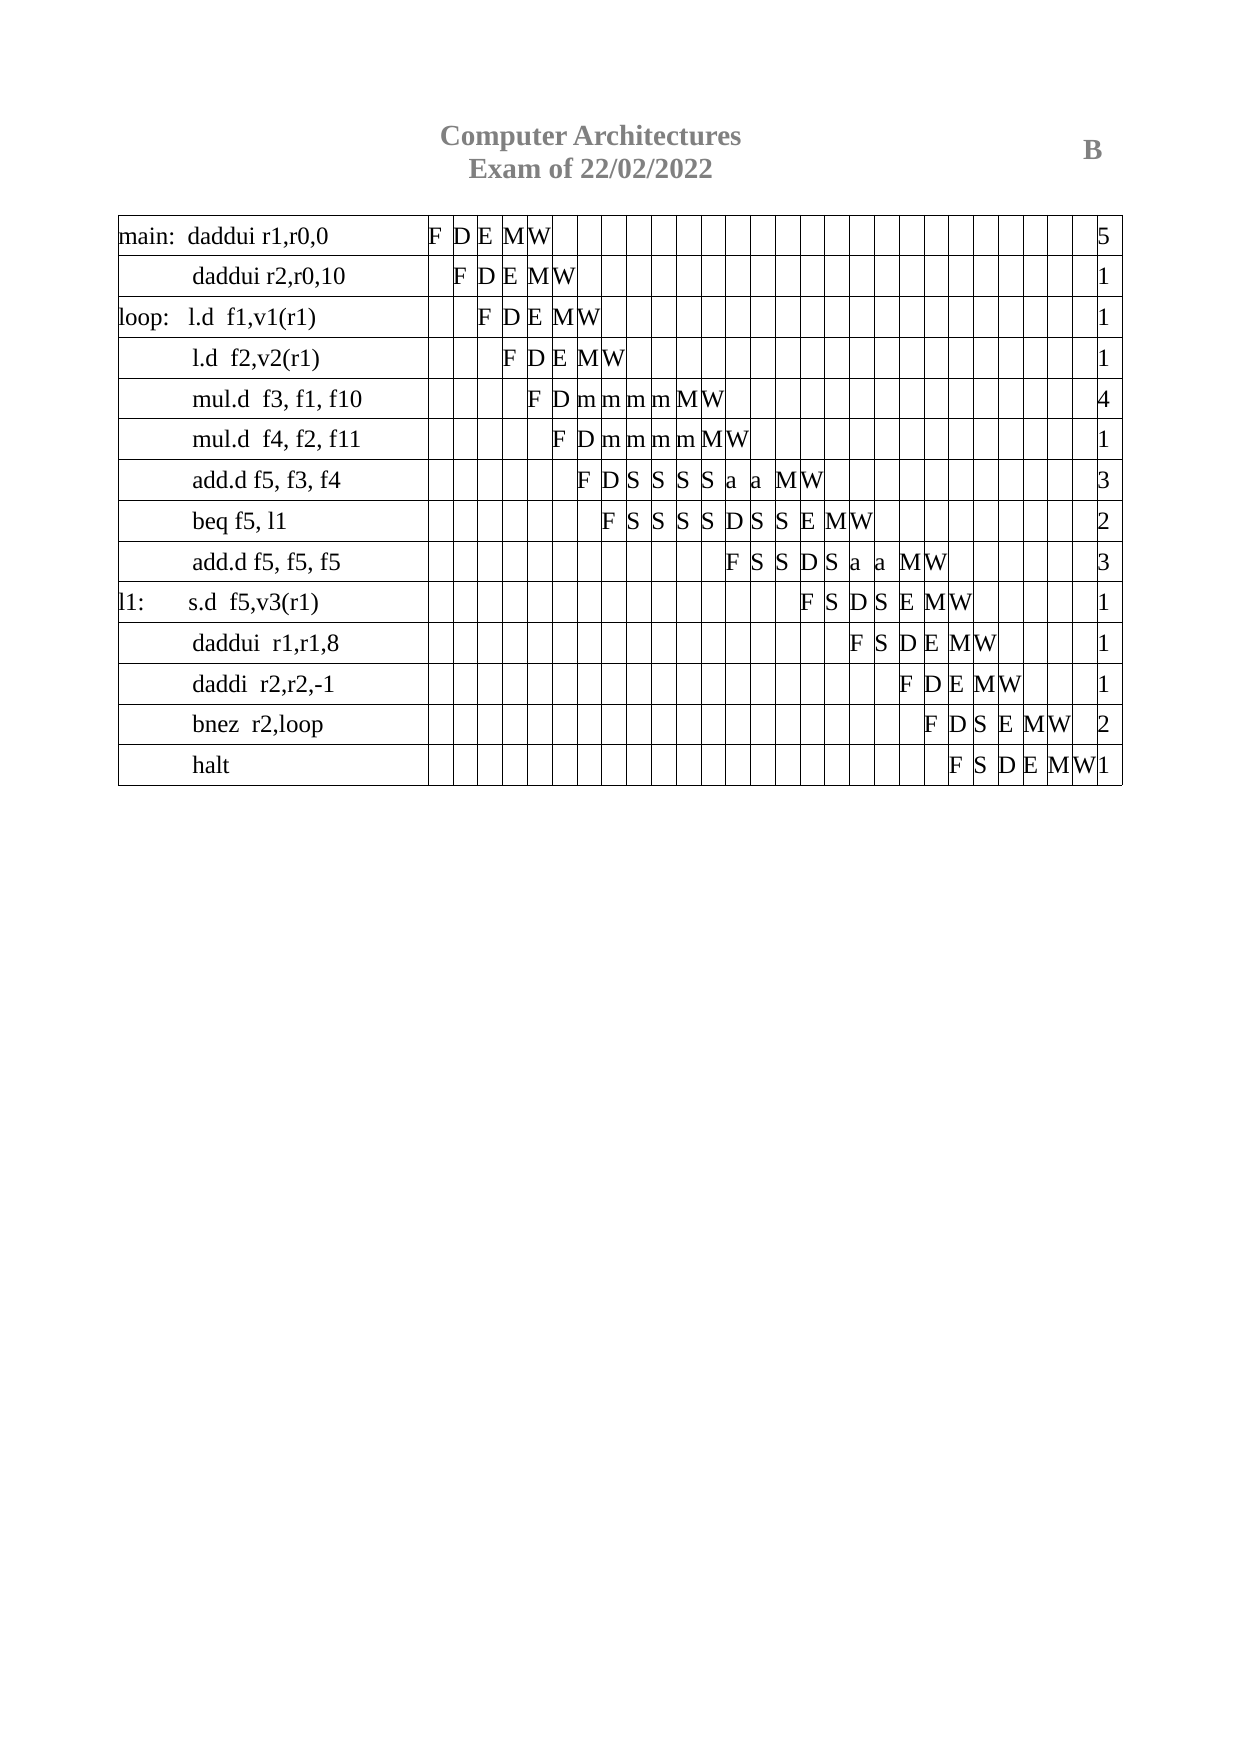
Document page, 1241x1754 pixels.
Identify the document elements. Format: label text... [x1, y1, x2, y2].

table_cell loop: l.d f1,v1(r1) [119, 297, 428, 337]
table_cell S [974, 705, 998, 744]
table_cell [702, 705, 725, 744]
table_cell [503, 623, 527, 663]
table_cell [751, 745, 775, 785]
table_cell M [1024, 705, 1047, 744]
table_cell [677, 338, 701, 378]
table_cell [503, 542, 527, 581]
table_cell [875, 419, 899, 459]
table_cell [850, 460, 874, 500]
table_header [702, 216, 725, 255]
table_cell [553, 501, 577, 541]
table_cell [1024, 256, 1047, 296]
table_cell [825, 664, 849, 703]
table_cell [429, 419, 453, 459]
table_cell [850, 419, 874, 459]
table_cell [627, 705, 651, 744]
table_cell [454, 745, 477, 785]
table_cell [801, 705, 824, 744]
table_cell [1073, 338, 1097, 378]
table_cell S [652, 501, 676, 541]
table_cell [652, 256, 676, 296]
table_header [553, 216, 577, 255]
table_cell [478, 419, 502, 459]
table_cell [478, 501, 502, 541]
table_cell [875, 256, 899, 296]
table_cell [429, 705, 453, 744]
table_cell 3 [1098, 460, 1122, 500]
table_cell [503, 745, 527, 785]
table_cell [1073, 705, 1097, 744]
table_cell [776, 379, 800, 418]
table_cell [429, 745, 453, 785]
table_cell 2 [1098, 501, 1122, 541]
table_cell S [974, 745, 998, 785]
table_cell [900, 379, 924, 418]
table_cell S [825, 582, 849, 622]
table_cell [974, 419, 998, 459]
table_cell 3 [1098, 542, 1122, 581]
table_cell [1024, 664, 1047, 703]
table_cell E [553, 338, 577, 378]
table_cell [1024, 419, 1047, 459]
table_cell D [503, 297, 527, 337]
table_cell [578, 582, 601, 622]
table_cell [677, 256, 701, 296]
table_cell [702, 297, 725, 337]
table_header [1073, 216, 1097, 255]
table_cell [974, 297, 998, 337]
table_cell [825, 256, 849, 296]
table_cell [1048, 542, 1072, 581]
table_cell [875, 297, 899, 337]
table_cell [528, 582, 552, 622]
table_header [974, 216, 998, 255]
table_cell [999, 419, 1023, 459]
table_cell [1073, 582, 1097, 622]
table_cell [429, 542, 453, 581]
table_cell [429, 256, 453, 296]
table_cell [949, 379, 973, 418]
table_cell [602, 297, 626, 337]
table_header [1024, 216, 1047, 255]
table_cell bnez r2,loop [119, 705, 428, 744]
table_cell [454, 419, 477, 459]
table_cell E [999, 705, 1023, 744]
table_cell [801, 623, 824, 663]
table_cell S [825, 542, 849, 581]
table_header [801, 216, 824, 255]
table_cell F [925, 705, 948, 744]
table_cell W [553, 256, 577, 296]
table_cell [1073, 460, 1097, 500]
table_cell [578, 705, 601, 744]
table_cell 4 [1098, 379, 1122, 418]
table_header [677, 216, 701, 255]
table_cell D [578, 419, 601, 459]
table_header [578, 216, 601, 255]
table_cell 1 [1098, 745, 1122, 785]
table_cell D [726, 501, 750, 541]
table_cell [528, 542, 552, 581]
table_cell [702, 542, 725, 581]
table_cell [454, 379, 477, 418]
table_cell m [602, 419, 626, 459]
table_cell M [949, 623, 973, 663]
table_cell M [553, 297, 577, 337]
table_cell S [677, 460, 701, 500]
table_cell [875, 501, 899, 541]
table_cell beq f5, l1 [119, 501, 428, 541]
table_cell [974, 379, 998, 418]
table_cell [454, 542, 477, 581]
table_cell [801, 297, 824, 337]
table_cell [702, 582, 725, 622]
table_cell [478, 664, 502, 703]
table_cell 1 [1098, 623, 1122, 663]
table_cell [726, 297, 750, 337]
table_cell [1048, 297, 1072, 337]
table_cell [652, 297, 676, 337]
table_cell M [776, 460, 800, 500]
table_cell M [677, 379, 701, 418]
table_cell F [850, 623, 874, 663]
table_cell [429, 338, 453, 378]
table_cell [602, 542, 626, 581]
table_cell W [925, 542, 948, 581]
table_cell [999, 460, 1023, 500]
table_cell E [949, 664, 973, 703]
table_cell [528, 664, 552, 703]
table_cell [503, 705, 527, 744]
table_cell [478, 745, 502, 785]
table_cell [1073, 379, 1097, 418]
table_cell [1073, 542, 1097, 581]
table_cell [627, 256, 651, 296]
table_header F [429, 216, 453, 255]
table_cell S [677, 501, 701, 541]
table_cell [602, 664, 626, 703]
table_cell a [875, 542, 899, 581]
table_cell [801, 664, 824, 703]
table_cell [825, 705, 849, 744]
table_cell D [528, 338, 552, 378]
table_cell [1073, 501, 1097, 541]
table_cell [1048, 419, 1072, 459]
table_cell [454, 501, 477, 541]
table_cell [925, 501, 948, 541]
table_cell [850, 297, 874, 337]
table_cell [900, 419, 924, 459]
table_cell [652, 705, 676, 744]
table_cell [925, 460, 948, 500]
table_cell [974, 256, 998, 296]
table_cell l1: s.d f5,v3(r1) [119, 582, 428, 622]
table_cell W [1073, 745, 1097, 785]
table_cell [677, 297, 701, 337]
table_cell [751, 623, 775, 663]
table_cell [900, 256, 924, 296]
table_cell E [900, 582, 924, 622]
table_cell E [925, 623, 948, 663]
table_cell [751, 338, 775, 378]
table_cell M [900, 542, 924, 581]
table_cell [652, 582, 676, 622]
table_cell [478, 582, 502, 622]
table_cell [528, 745, 552, 785]
table_cell D [925, 664, 948, 703]
table_cell [925, 297, 948, 337]
table_cell [751, 419, 775, 459]
table_cell [652, 745, 676, 785]
table_cell [578, 501, 601, 541]
table_cell [999, 542, 1023, 581]
table_cell S [652, 460, 676, 500]
table_cell F [726, 542, 750, 581]
table_cell [949, 338, 973, 378]
table_cell W [999, 664, 1023, 703]
table_cell [825, 419, 849, 459]
table_cell [702, 338, 725, 378]
table_cell [454, 582, 477, 622]
table_cell E [801, 501, 824, 541]
table_cell m [652, 379, 676, 418]
table_cell W [974, 623, 998, 663]
table_cell 1 [1098, 297, 1122, 337]
table_cell M [1048, 745, 1072, 785]
table_cell [751, 582, 775, 622]
table_cell [1048, 338, 1072, 378]
table_cell [850, 705, 874, 744]
table_cell [478, 623, 502, 663]
table_cell S [875, 623, 899, 663]
table_cell F [900, 664, 924, 703]
table_cell [1024, 623, 1047, 663]
table_header 5 [1098, 216, 1122, 255]
table_cell a [850, 542, 874, 581]
table_cell [503, 582, 527, 622]
table_cell [478, 460, 502, 500]
table_cell [1048, 379, 1072, 418]
table_cell daddui r2,r0,10 [119, 256, 428, 296]
table_cell [726, 705, 750, 744]
table_cell M [974, 664, 998, 703]
table_header [825, 216, 849, 255]
table_cell [429, 664, 453, 703]
table_header [652, 216, 676, 255]
table_cell [528, 460, 552, 500]
table_cell [528, 705, 552, 744]
table_cell [1024, 460, 1047, 500]
table_cell [553, 460, 577, 500]
table_cell [429, 582, 453, 622]
table_cell [949, 542, 973, 581]
table_cell [999, 501, 1023, 541]
table_cell m [652, 419, 676, 459]
table_cell [454, 460, 477, 500]
table_cell [776, 705, 800, 744]
table_cell [776, 582, 800, 622]
table_cell [1048, 664, 1072, 703]
table_header W [528, 216, 552, 255]
table_cell [702, 256, 725, 296]
table_cell [776, 256, 800, 296]
table_cell m [627, 379, 651, 418]
table_cell [999, 338, 1023, 378]
table_cell S [627, 460, 651, 500]
table_cell [652, 338, 676, 378]
table_cell S [702, 460, 725, 500]
table_cell [949, 256, 973, 296]
table_cell [503, 379, 527, 418]
table_cell [726, 256, 750, 296]
table_cell [503, 460, 527, 500]
table_cell [627, 664, 651, 703]
table_cell F [528, 379, 552, 418]
table_cell D [900, 623, 924, 663]
table_cell [900, 297, 924, 337]
table_cell [776, 419, 800, 459]
table_cell [875, 745, 899, 785]
table_cell [602, 705, 626, 744]
table_cell [454, 338, 477, 378]
table_cell [1073, 664, 1097, 703]
table_cell W [702, 379, 725, 418]
table_header main: daddui r1,r0,0 [119, 216, 428, 255]
table_cell [454, 664, 477, 703]
table_cell [677, 745, 701, 785]
table_cell D [949, 705, 973, 744]
table_cell [1048, 582, 1072, 622]
table_cell D [850, 582, 874, 622]
table_cell [974, 460, 998, 500]
table_cell [801, 338, 824, 378]
table_cell D [478, 256, 502, 296]
table_cell [478, 542, 502, 581]
table_cell [825, 460, 849, 500]
table_cell [999, 297, 1023, 337]
table_cell [875, 705, 899, 744]
table_cell [875, 460, 899, 500]
table_cell [825, 623, 849, 663]
table_cell W [578, 297, 601, 337]
table_cell [900, 460, 924, 500]
table_cell [825, 338, 849, 378]
table_cell F [602, 501, 626, 541]
table_cell [801, 379, 824, 418]
table_cell [776, 297, 800, 337]
table_cell [677, 582, 701, 622]
table_cell W [850, 501, 874, 541]
table_cell [999, 582, 1023, 622]
table_cell [677, 705, 701, 744]
table_cell W [949, 582, 973, 622]
table_cell [578, 745, 601, 785]
table_cell [553, 582, 577, 622]
table_header [627, 216, 651, 255]
table_cell [1073, 256, 1097, 296]
table_cell [801, 745, 824, 785]
table_cell [528, 501, 552, 541]
table_cell [429, 297, 453, 337]
table_header [900, 216, 924, 255]
table_cell [999, 379, 1023, 418]
table_cell [627, 745, 651, 785]
table_cell [900, 705, 924, 744]
table_cell [900, 338, 924, 378]
table_cell E [503, 256, 527, 296]
table_cell [602, 582, 626, 622]
table_cell [553, 745, 577, 785]
table_cell [553, 623, 577, 663]
table_cell m [677, 419, 701, 459]
table_cell S [627, 501, 651, 541]
table_cell [454, 297, 477, 337]
table_cell [602, 256, 626, 296]
table_cell add.d f5, f5, f5 [119, 542, 428, 581]
table_cell [949, 501, 973, 541]
table_cell [454, 705, 477, 744]
table_cell [751, 297, 775, 337]
table_cell [999, 623, 1023, 663]
table_cell 1 [1098, 664, 1122, 703]
table_cell [825, 379, 849, 418]
table_cell W [726, 419, 750, 459]
table_cell [677, 623, 701, 663]
table_header [875, 216, 899, 255]
table_cell [974, 542, 998, 581]
table_cell halt [119, 745, 428, 785]
table_cell [850, 256, 874, 296]
table_cell [925, 419, 948, 459]
table_cell [553, 664, 577, 703]
table_header [925, 216, 948, 255]
table_cell [702, 623, 725, 663]
table_cell [1024, 297, 1047, 337]
table_cell F [578, 460, 601, 500]
table_cell M [925, 582, 948, 622]
table_header D [454, 216, 477, 255]
table_cell daddi r2,r2,-1 [119, 664, 428, 703]
table_cell [825, 745, 849, 785]
table_header [776, 216, 800, 255]
table_cell [974, 501, 998, 541]
table_cell [850, 745, 874, 785]
table_cell daddui r1,r1,8 [119, 623, 428, 663]
table_cell M [528, 256, 552, 296]
table_cell S [751, 542, 775, 581]
table_cell S [702, 501, 725, 541]
table_cell [850, 338, 874, 378]
table_cell [776, 745, 800, 785]
table_header E [478, 216, 502, 255]
table_cell W [602, 338, 626, 378]
table_cell [602, 623, 626, 663]
table_header M [503, 216, 527, 255]
table_cell [726, 745, 750, 785]
table_cell M [825, 501, 849, 541]
table_cell [627, 297, 651, 337]
table_cell [751, 379, 775, 418]
table_cell [801, 419, 824, 459]
table_cell m [602, 379, 626, 418]
table_cell [751, 256, 775, 296]
table_cell M [702, 419, 725, 459]
table_cell [1024, 582, 1047, 622]
table_cell [429, 460, 453, 500]
table_cell [726, 338, 750, 378]
table_cell [578, 256, 601, 296]
table_cell [974, 582, 998, 622]
table_cell E [1024, 745, 1047, 785]
table_cell [652, 623, 676, 663]
table_cell [578, 623, 601, 663]
table_cell [999, 256, 1023, 296]
table_cell [726, 664, 750, 703]
table_cell F [503, 338, 527, 378]
table_cell [528, 419, 552, 459]
table_cell [776, 664, 800, 703]
table_cell [850, 379, 874, 418]
table_cell [1024, 338, 1047, 378]
table_cell a [726, 460, 750, 500]
table_cell [652, 664, 676, 703]
table_cell [652, 542, 676, 581]
table_cell [925, 338, 948, 378]
table_cell D [801, 542, 824, 581]
table_cell D [602, 460, 626, 500]
table_cell mul.d f4, f2, f11 [119, 419, 428, 459]
table_cell [925, 745, 948, 785]
table_cell [478, 379, 502, 418]
table_cell [478, 338, 502, 378]
table_cell [429, 623, 453, 663]
table_cell [702, 745, 725, 785]
table_cell [1024, 542, 1047, 581]
table_cell 1 [1098, 419, 1122, 459]
table_cell S [776, 501, 800, 541]
table_cell [1048, 501, 1072, 541]
table_cell [751, 664, 775, 703]
table_cell [503, 501, 527, 541]
table_cell [776, 623, 800, 663]
table_header [602, 216, 626, 255]
table_cell [974, 338, 998, 378]
table_cell F [949, 745, 973, 785]
table_header [751, 216, 775, 255]
table_header [949, 216, 973, 255]
table_cell [751, 705, 775, 744]
table_cell [949, 460, 973, 500]
table_cell [429, 379, 453, 418]
table_cell [776, 338, 800, 378]
table_cell D [999, 745, 1023, 785]
table_cell [925, 379, 948, 418]
table_cell [528, 623, 552, 663]
table_cell [925, 256, 948, 296]
table_cell a [751, 460, 775, 500]
table_cell [602, 745, 626, 785]
table_header [726, 216, 750, 255]
table_cell [949, 419, 973, 459]
table_cell [1024, 379, 1047, 418]
table_cell [627, 338, 651, 378]
table_cell [1024, 501, 1047, 541]
table_cell [627, 623, 651, 663]
table_cell [553, 705, 577, 744]
table_cell [875, 338, 899, 378]
table_cell [1048, 460, 1072, 500]
table_cell m [578, 379, 601, 418]
table_cell mul.d f3, f1, f10 [119, 379, 428, 418]
table_cell F [454, 256, 477, 296]
table_cell 1 [1098, 256, 1122, 296]
table_cell m [627, 419, 651, 459]
table_cell [578, 542, 601, 581]
table_cell [850, 664, 874, 703]
table_cell E [528, 297, 552, 337]
table_cell [677, 664, 701, 703]
table_cell F [553, 419, 577, 459]
table_cell [875, 379, 899, 418]
table_cell F [478, 297, 502, 337]
table_cell [503, 664, 527, 703]
table_cell [726, 582, 750, 622]
table_cell [900, 745, 924, 785]
table_cell 1 [1098, 582, 1122, 622]
table_cell [429, 501, 453, 541]
table_cell [627, 542, 651, 581]
table_cell S [751, 501, 775, 541]
table_cell D [553, 379, 577, 418]
table_cell W [1048, 705, 1072, 744]
table_cell F [801, 582, 824, 622]
table_cell [900, 501, 924, 541]
table_cell [553, 542, 577, 581]
table_cell S [875, 582, 899, 622]
table_cell [503, 419, 527, 459]
table_cell [1073, 419, 1097, 459]
table_cell 2 [1098, 705, 1122, 744]
table_cell [801, 256, 824, 296]
table_header [1048, 216, 1072, 255]
table_cell [825, 297, 849, 337]
table_cell l.d f2,v2(r1) [119, 338, 428, 378]
table_cell [1048, 623, 1072, 663]
table_cell [726, 623, 750, 663]
table_cell [949, 297, 973, 337]
table_cell [1048, 256, 1072, 296]
table_cell [1073, 623, 1097, 663]
table_cell [627, 582, 651, 622]
table_cell add.d f5, f3, f4 [119, 460, 428, 500]
table_cell [454, 623, 477, 663]
table_cell [578, 664, 601, 703]
table_cell W [801, 460, 824, 500]
table_header [850, 216, 874, 255]
table_cell [702, 664, 725, 703]
table_cell [677, 542, 701, 581]
table_cell S [776, 542, 800, 581]
table_cell [726, 379, 750, 418]
table_cell [875, 664, 899, 703]
table_cell [1073, 297, 1097, 337]
table_header [999, 216, 1023, 255]
table_cell 1 [1098, 338, 1122, 378]
table_cell M [578, 338, 601, 378]
table_cell [478, 705, 502, 744]
